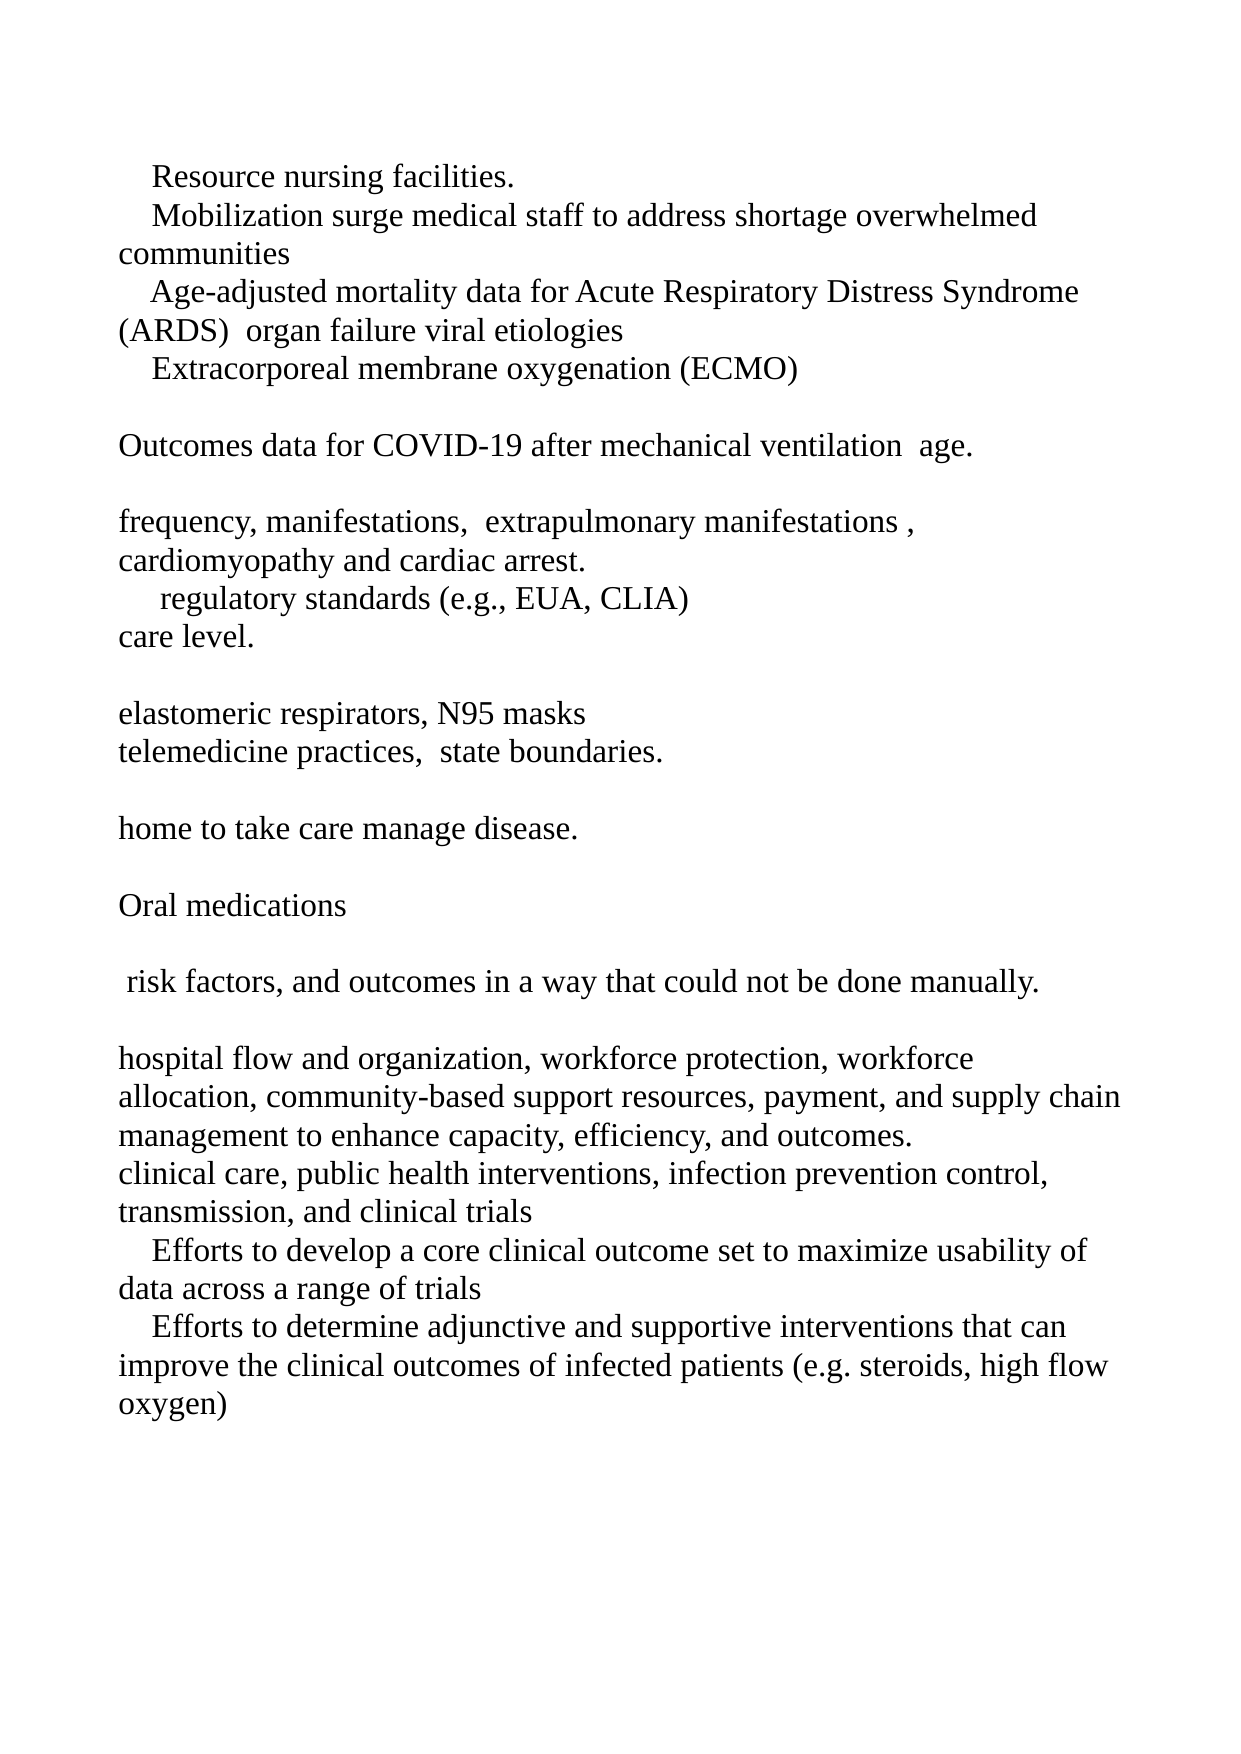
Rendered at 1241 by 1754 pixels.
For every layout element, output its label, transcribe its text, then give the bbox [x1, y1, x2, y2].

text Oral medications [118, 885, 1122, 923]
text Resource nursing facilities. [118, 156, 1122, 195]
text hospital flow and organization, workforce protection, workforce allocation, community-based support resources, payment, and supply chain management to enhance capacity, efficiency, and outcomes. [118, 1038, 1122, 1153]
text home to take care manage disease. [118, 808, 1122, 846]
text elastomeric respirators, N95 masks [118, 693, 1122, 731]
text frequency, manifestations, extrapulmonary manifestations , cardiomyopathy and cardiac arrest. [118, 501, 1122, 578]
text Mobilization surge medical staff to address shortage overwhelmed communities [118, 195, 1122, 271]
text Efforts to determine adjunctive and supportive interventions that can improve the clinical outcomes of infected patients (e.g. steroids, high flow oxygen) [118, 1306, 1122, 1421]
text Extracorporeal membrane oxygenation (ECMO) [118, 348, 1122, 386]
text Outcomes data for COVID-19 after mechanical ventilation age. [118, 425, 1122, 463]
text telemedicine practices, state boundaries. [118, 731, 1122, 770]
text regulatory standards (e.g., EUA, CLIA) [118, 578, 1122, 616]
text risk factors, and outcomes in a way that could not be done manually. [118, 961, 1122, 1000]
text care level. [118, 616, 1122, 655]
text Efforts to develop a core clinical outcome set to maximize usability of data across a range of trials [118, 1230, 1122, 1306]
text clinical care, public health interventions, infection prevention control, transmission, and clinical trials [118, 1153, 1122, 1230]
text Age-adjusted mortality data for Acute Respiratory Distress Syndrome (ARDS) organ failure viral etiologies [118, 271, 1122, 348]
